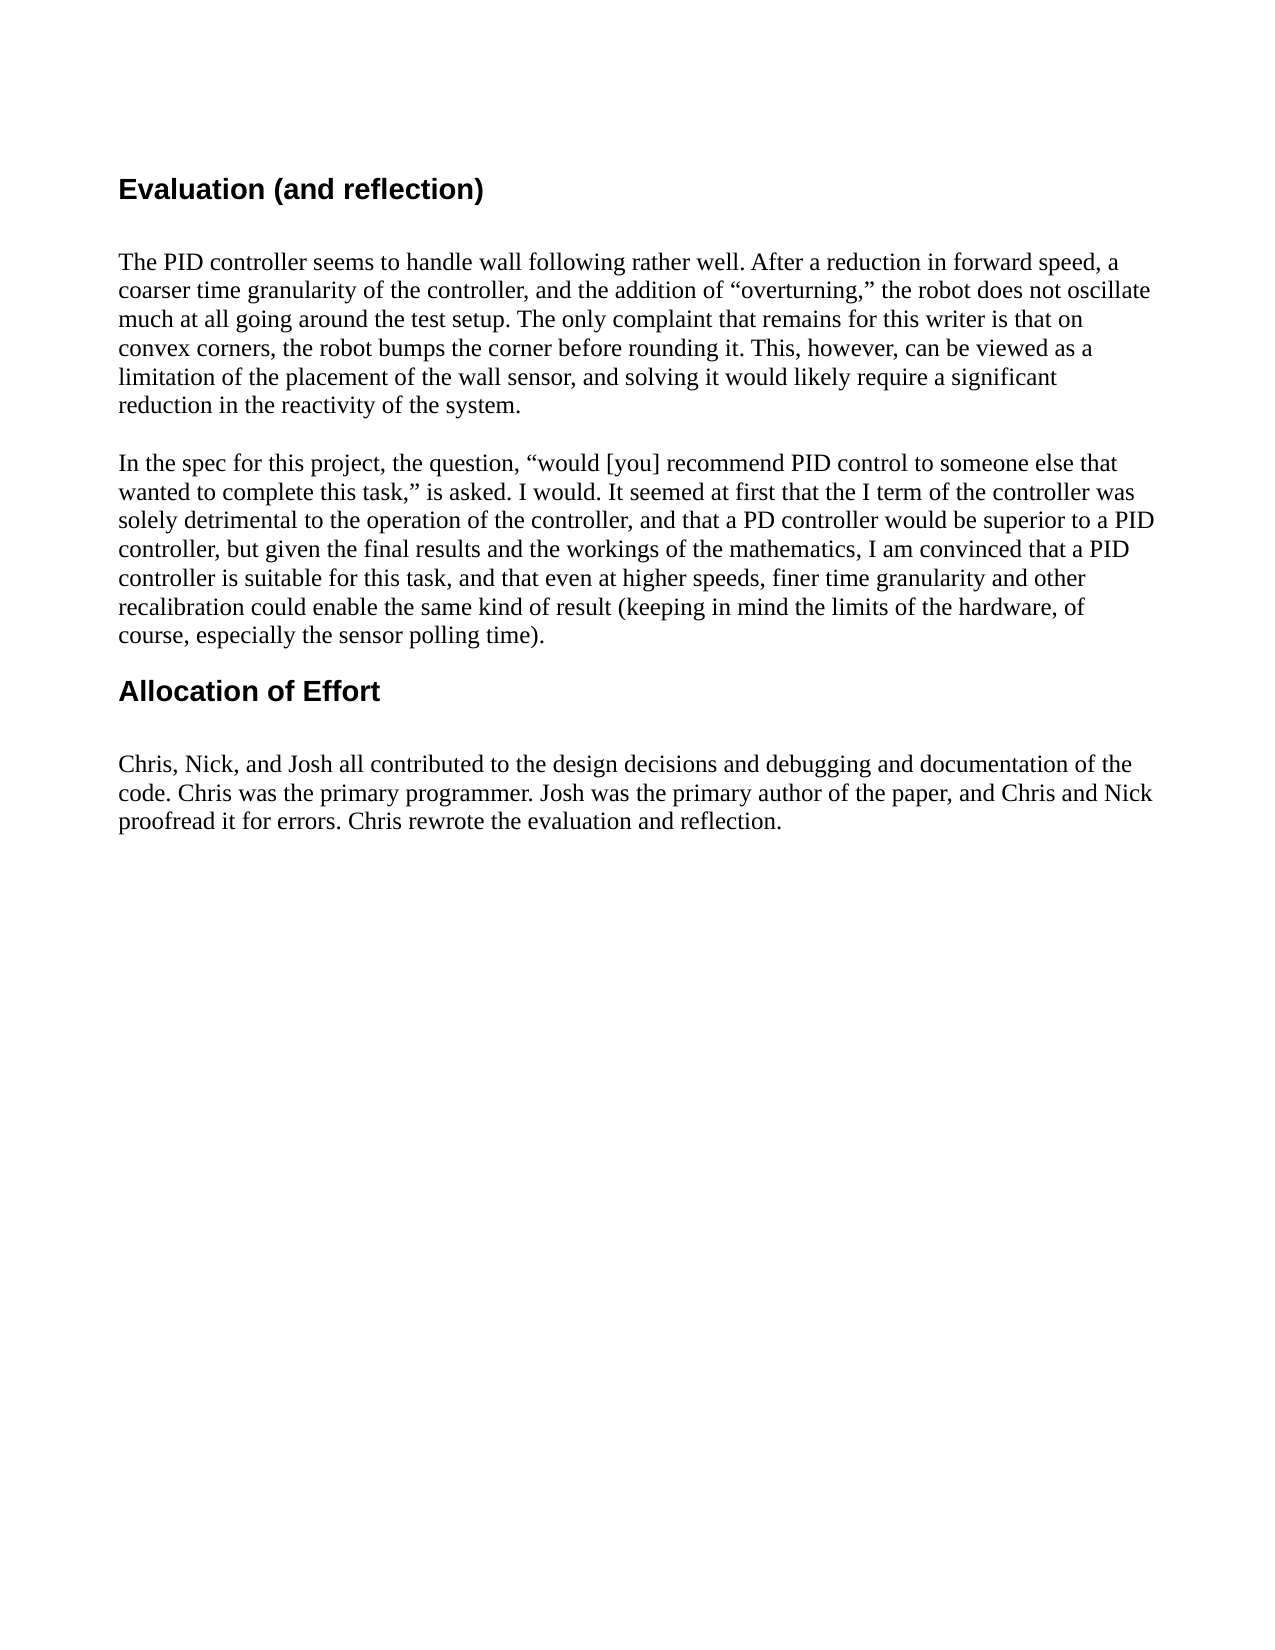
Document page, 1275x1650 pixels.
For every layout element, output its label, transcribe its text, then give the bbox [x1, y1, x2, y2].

text In the spec for this project, the question, “would [you] recommend PID control to someone else that wanted to complete this task,” is asked. I would. It seemed at first that the I term of the controller was solely detrimental to the operation of the controller, and that a PD controller would be superior to a PID controller, but given the final results and the workings of the mathematics, I am convinced that a PID controller is suitable for this task, and that even at higher speeds, finer time granularity and other recalibration could enable the same kind of result (keeping in mind the limits of the hardware, of course, especially the sensor polling time). [118, 448, 1157, 649]
subtitle Evaluation (and reflection) [118, 172, 1157, 205]
subtitle Allocation of Effort [118, 674, 1157, 708]
text Chris, Nick, and Josh all contributed to the design decisions and debugging and documentation of the code. Chris was the primary programmer. Josh was the primary author of the paper, and Chris and Nick proofread it for errors. Chris rewrote the evaluation and reflection. [118, 749, 1157, 835]
text The PID controller seems to handle wall following rather well. After a reduction in forward speed, a coarser time granularity of the controller, and the addition of “overturning,” the robot does not oscillate much at all going around the test setup. The only complaint that remains for this writer is that on convex corners, the robot bumps the corner before rounding it. This, however, can be viewed as a limitation of the placement of the wall sensor, and solving it would likely require a significant reduction in the reactivity of the system. [118, 247, 1157, 419]
